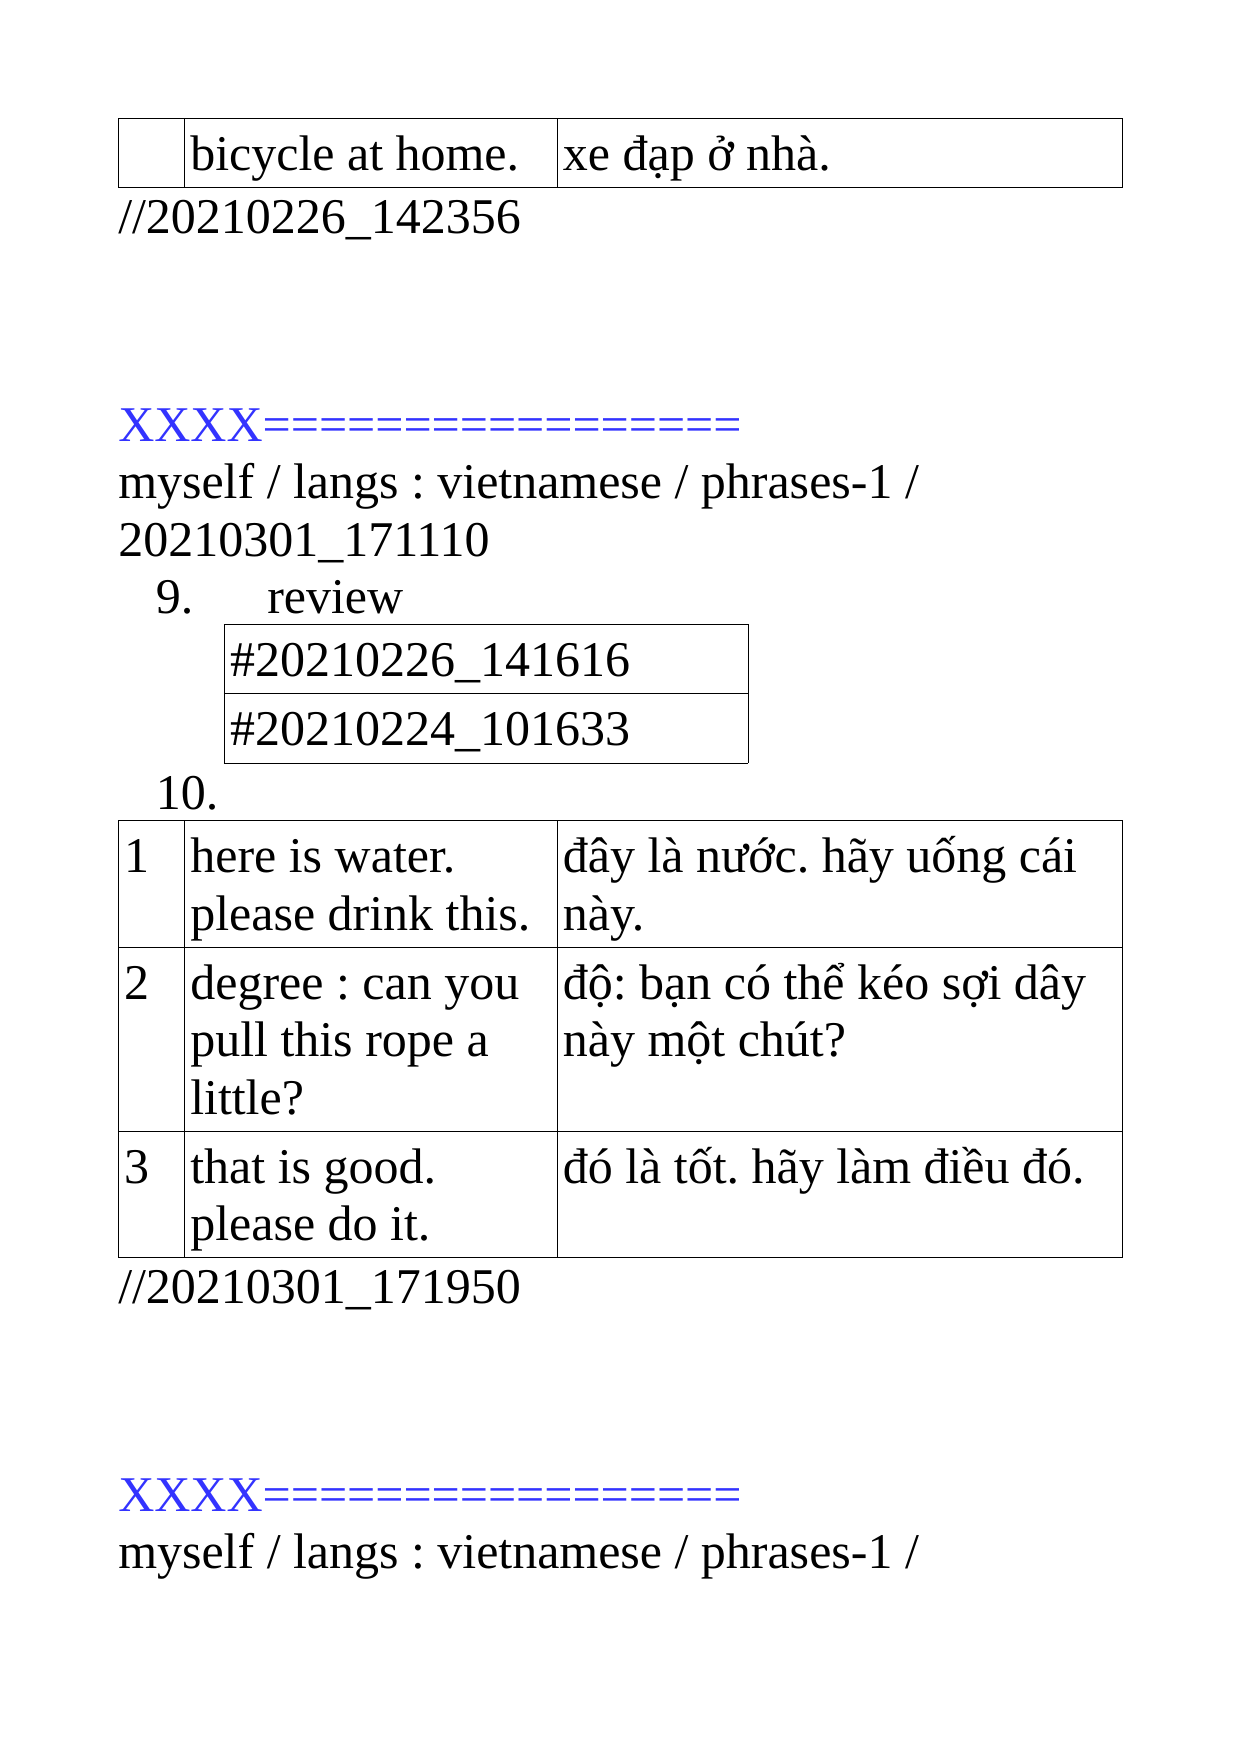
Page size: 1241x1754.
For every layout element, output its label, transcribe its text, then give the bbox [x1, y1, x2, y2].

table_header 1 [119, 821, 184, 947]
table_cell đó là tốt. hãy làm điều đó. [558, 1132, 1122, 1257]
text //20210226_142356 [118, 188, 1122, 245]
table_cell that is good. please do it. [185, 1132, 557, 1257]
text myself / langs : vietnamese / phrases-1 / 20210301_171110 [118, 452, 1122, 567]
table_cell [119, 119, 184, 187]
list review [156, 567, 1122, 624]
text myself / langs : vietnamese / phrases-1 / [118, 1522, 1122, 1579]
table_cell độ: bạn có thể kéo sợi dây này một chút? [558, 948, 1122, 1131]
text XXXX================= [118, 394, 1122, 452]
text XXXX================= [118, 1464, 1122, 1522]
table_cell degree : can you pull this rope a little? [185, 948, 557, 1131]
table_cell xe đạp ở nhà. [558, 119, 1122, 187]
table_cell bicycle at home. [185, 119, 557, 187]
text //20210301_171950 [118, 1258, 1122, 1315]
table_header đây là nước. hãy uống cái này. [558, 821, 1122, 947]
table_cell 3 [119, 1132, 184, 1257]
table_header here is water. please drink this. [185, 821, 557, 947]
table_cell #20210224_101633 [225, 694, 748, 762]
table_header #20210226_141616 [225, 625, 748, 693]
table_cell 2 [119, 948, 184, 1131]
